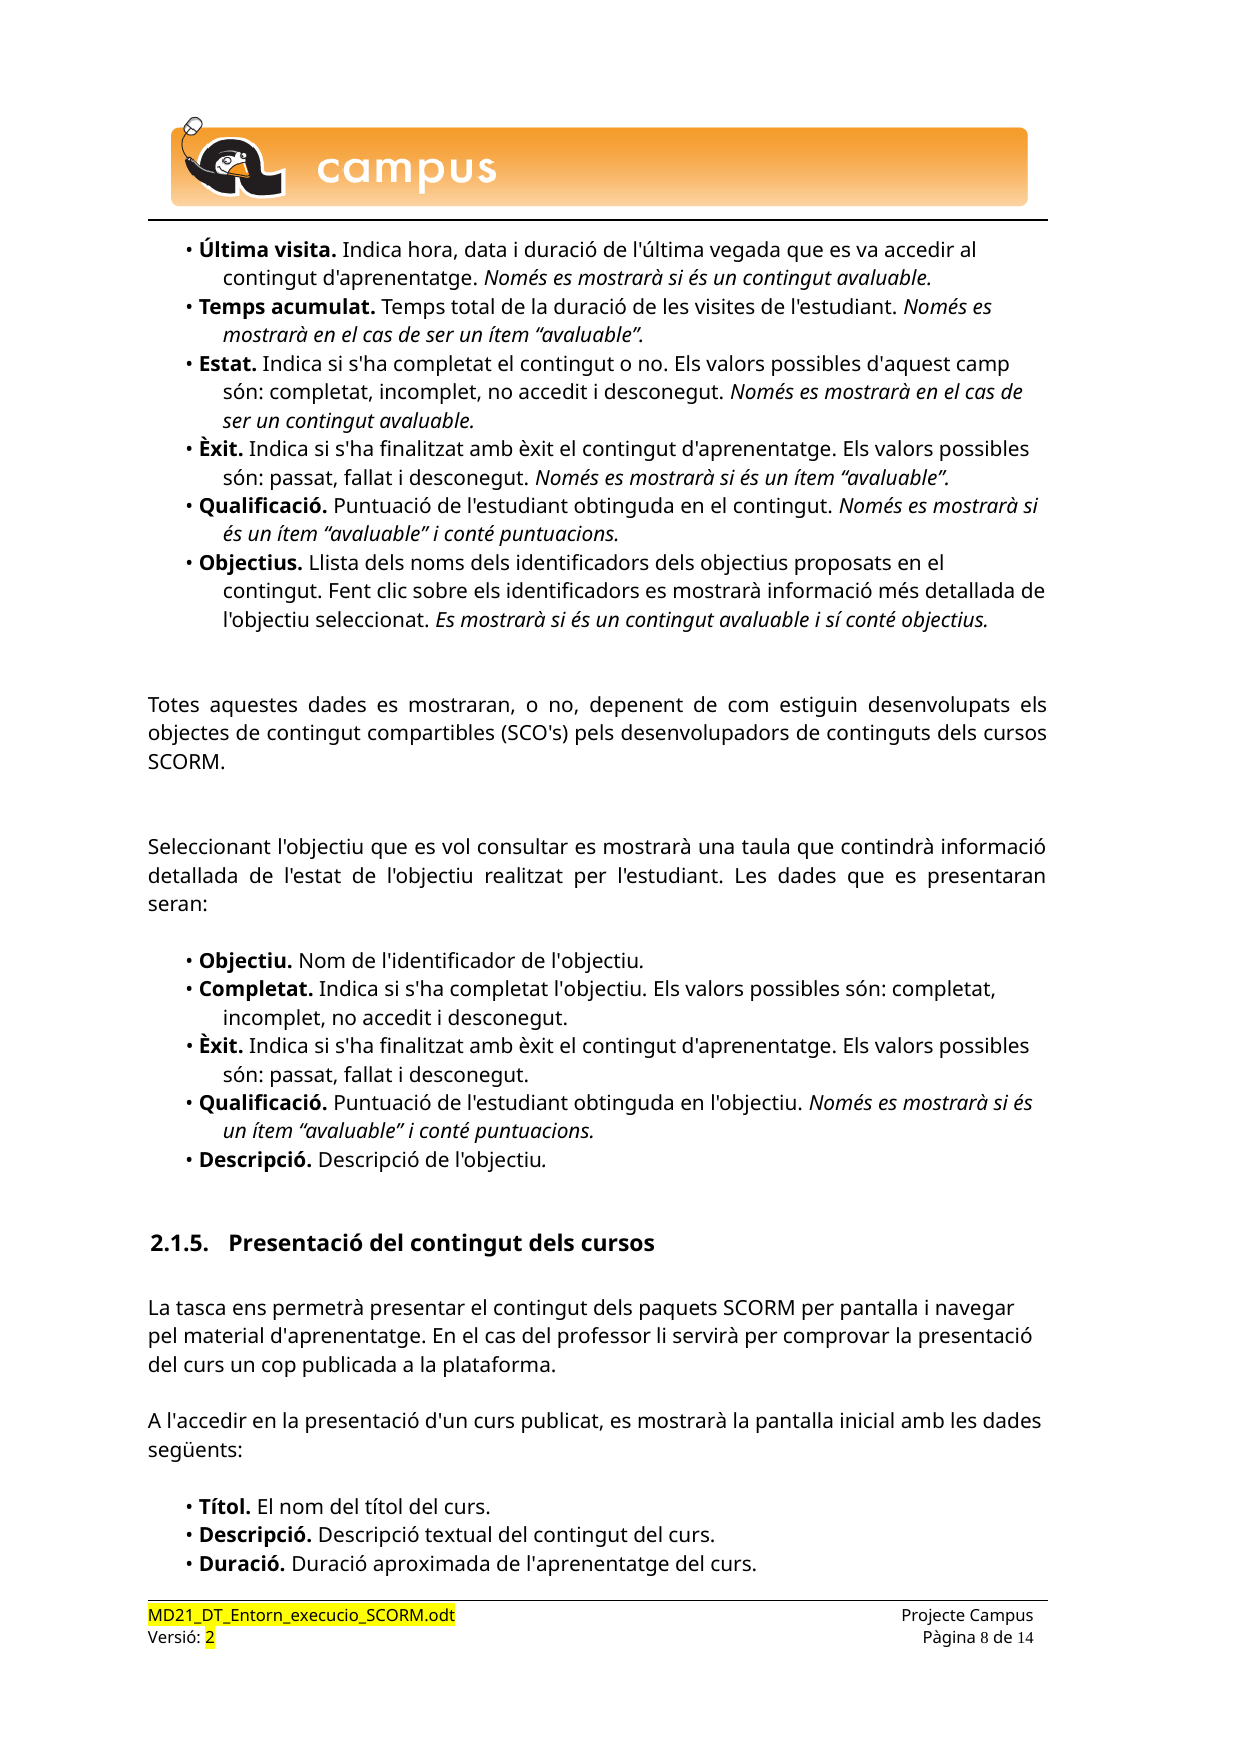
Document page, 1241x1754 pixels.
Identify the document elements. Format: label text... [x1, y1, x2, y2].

list • Estat. Indica si s'ha completat el contingut o no. Els valors possibles d'aquest camp són: completat, incomplet, no accedit i desconegut. Només es mostrarà en el cas de ser un contingut avaluable. [185, 349, 1048, 434]
list • Duració. Duració aproximada de l'aprenentatge del curs. [185, 1549, 1048, 1577]
list • Descripció. Descripció de l'objectiu. [185, 1145, 1048, 1173]
list • Èxit. Indica si s'ha finalitzat amb èxit el contingut d'aprenentatge. Els valors possibles són: passat, fallat i desconegut. [185, 1031, 1048, 1088]
list • Temps acumulat. Temps total de la duració de les visites de l'estudiant. Només es mostrarà en el cas de ser un ítem “avaluable”. [185, 292, 1048, 349]
text A l'accedir en la presentació d'un curs publicat, es mostrarà la pantalla inicial amb les dades següents: [148, 1407, 1048, 1463]
text Totes aquestes dades es mostraran, o no, depenent de com estiguin desenvolupats els objectes de contingut compartibles (SCO's) pels desenvolupadors de continguts dels cursos SCORM. [148, 690, 1048, 775]
list • Completat. Indica si s'ha completat l'objectiu. Els valors possibles són: completat, incomplet, no accedit i desconegut. [185, 974, 1048, 1031]
list • Última visita. Indica hora, data i duració de l'última vegada que es va accedir al contingut d'aprenentatge. Només es mostrarà si és un contingut avaluable. [185, 235, 1048, 292]
text Seleccionant l'objectiu que es vol consultar es mostrarà una taula que contindrà informació detallada de l'estat de l'objectiu realitzat per l'estudiant. Les dades que es presentaran seran: [148, 832, 1048, 918]
list • Descripció. Descripció textual del contingut del curs. [185, 1520, 1048, 1549]
list • Objectiu. Nom de l'identificador de l'objectiu. [185, 946, 1048, 974]
list • Qualificació. Puntuació de l'estudiant obtinguda en l'objectiu. Només es mostrarà si és un ítem “avaluable” i conté puntuacions. [185, 1088, 1048, 1145]
list • Qualificació. Puntuació de l'estudiant obtinguda en el contingut. Només es mostrarà si és un ítem “avaluable” i conté puntuacions. [185, 491, 1048, 548]
picture [164, 114, 1033, 209]
subtitle Presentació del contingut dels cursos [150, 1227, 1048, 1258]
text La tasca ens permetrà presentar el contingut dels paquets SCORM per pantalla i navegar pel material d'aprenentatge. En el cas del professor li servirà per comprovar la presentació del curs un cop publicada a la plataforma. [148, 1293, 1048, 1378]
list • Èxit. Indica si s'ha finalitzat amb èxit el contingut d'aprenentatge. Els valors possibles són: passat, fallat i desconegut. Només es mostrarà si és un ítem “avaluable”. [185, 434, 1048, 491]
list • Objectius. Llista dels noms dels identificadors dels objectius proposats en el contingut. Fent clic sobre els identificadors es mostrarà informació més detallada de l'objectiu seleccionat. Es mostrarà si és un contingut avaluable i sí conté objectius. [185, 548, 1048, 633]
list • Títol. El nom del títol del curs. [185, 1492, 1048, 1520]
